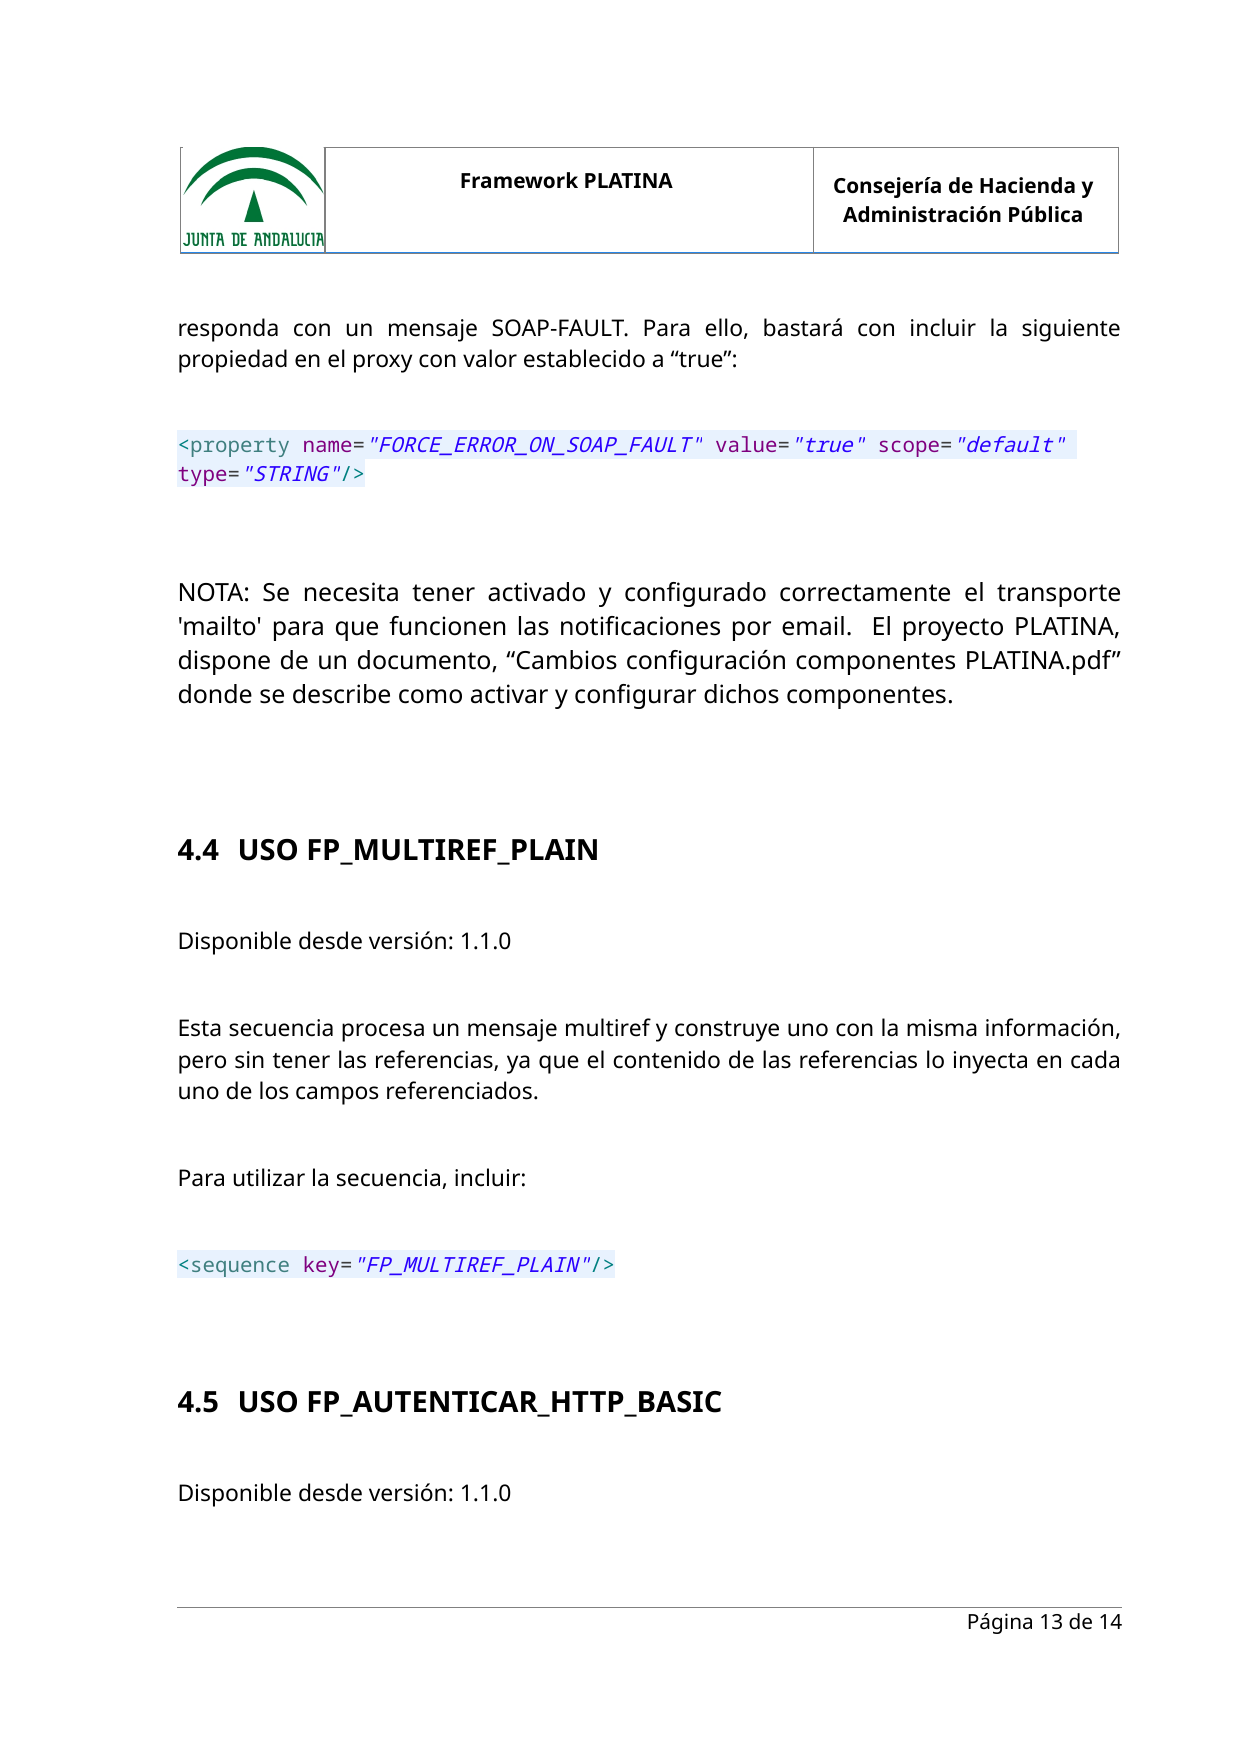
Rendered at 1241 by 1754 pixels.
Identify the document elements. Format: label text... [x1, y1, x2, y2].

text <sequence key="FP_MULTIREF_PLAIN"/> [177, 1250, 1122, 1278]
text <property name="FORCE_ERROR_ON_SOAP_FAULT" value="true" scope="default" type="STRING"/> [177, 430, 1122, 487]
subtitle USO FP_MULTIREF_PLAIN [177, 829, 1122, 869]
text responda con un mensaje SOAP-FAULT. Para ello, bastará con incluir la siguiente propiedad en el proxy con valor establecido a “true”: [177, 311, 1122, 374]
text Esta secuencia procesa un mensaje multiref y construye uno con la misma información, pero sin tener las referencias, ya que el contenido de las referencias lo inyecta en cada uno de los campos referenciados. [177, 1012, 1122, 1106]
text NOTA: Se necesita tener activado y configurado correctamente el transporte 'mailto' para que funcionen las notificaciones por email. El proyecto PLATINA, dispone de un documento, “Cambios configuración componentes PLATINA.pdf” donde se describe como activar y configurar dichos componentes. [177, 574, 1122, 711]
picture [183, 147, 324, 246]
text Disponible desde versión: 1.1.0 [177, 925, 1122, 956]
subtitle USO FP_AUTENTICAR_HTTP_BASIC [177, 1381, 1122, 1421]
text Para utilizar la secuencia, incluir: [177, 1162, 1122, 1194]
text Disponible desde versión: 1.1.0 [177, 1477, 1122, 1508]
